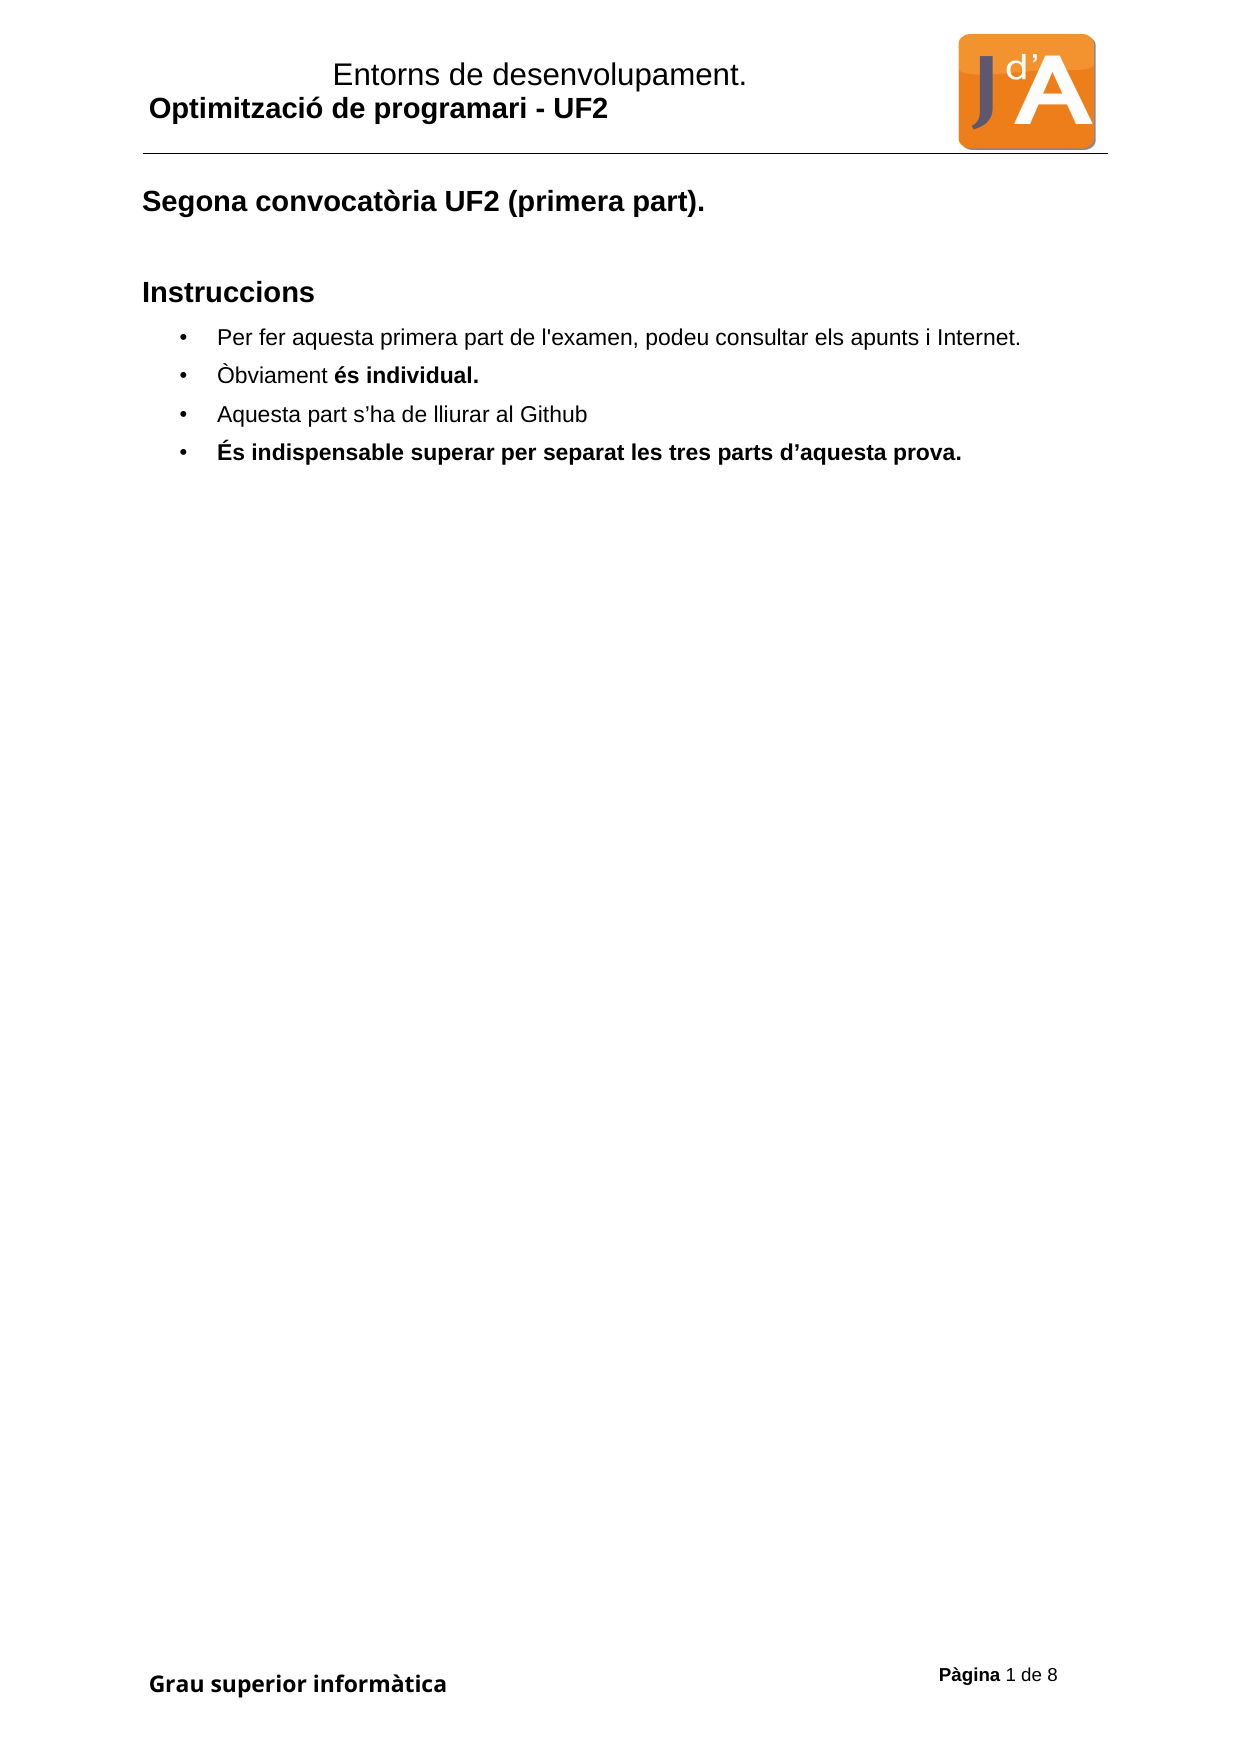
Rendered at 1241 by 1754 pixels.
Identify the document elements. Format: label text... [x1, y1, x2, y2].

list Per fer aquesta primera part de l'examen, podeu consultar els apunts i Internet. [179, 324, 1107, 350]
text Segona convocatòria UF2 (primera part). [142, 185, 1107, 218]
text Instruccions [142, 276, 1107, 308]
list És indispensable superar per separat les tres parts d’aquesta prova. [179, 440, 1107, 466]
list Aquesta part s’ha de lliurar al Github [179, 401, 1107, 427]
picture [958, 34, 1096, 150]
list Òbviament és individual. [179, 363, 1107, 389]
